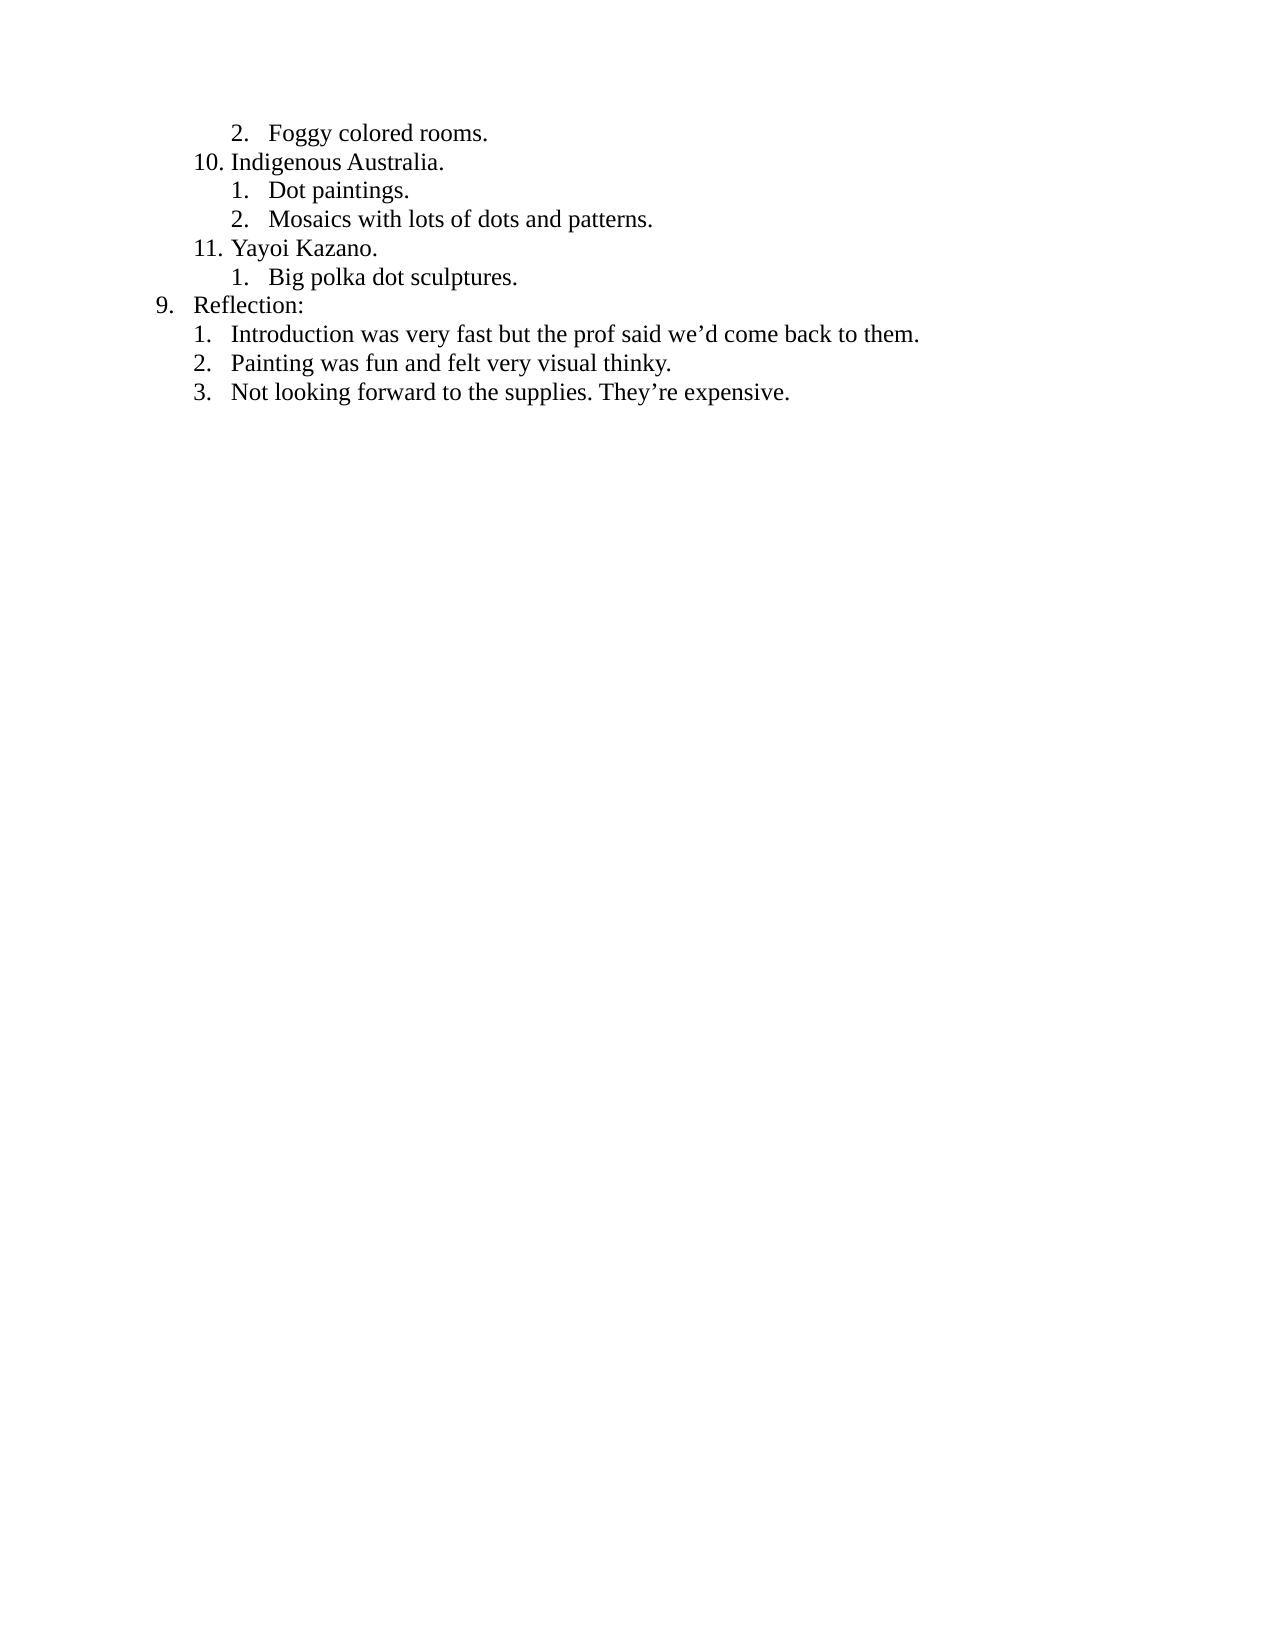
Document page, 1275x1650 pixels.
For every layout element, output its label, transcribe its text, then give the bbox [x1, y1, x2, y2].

list Painting was fun and felt very visual thinky. [193, 348, 1157, 377]
list Introduction was very fast but the prof said we’d come back to them. [193, 319, 1157, 348]
list Foggy colored rooms. [231, 118, 1157, 147]
list Yayoi Kazano. [193, 233, 1157, 262]
list Reflection: [156, 291, 1157, 319]
list Mosaics with lots of dots and patterns. [231, 204, 1157, 233]
list Indigenous Australia. [193, 147, 1157, 176]
list Dot paintings. [231, 176, 1157, 204]
list Not looking forward to the supplies. They’re expensive. [193, 377, 1157, 406]
list Big polka dot sculptures. [231, 262, 1157, 291]
